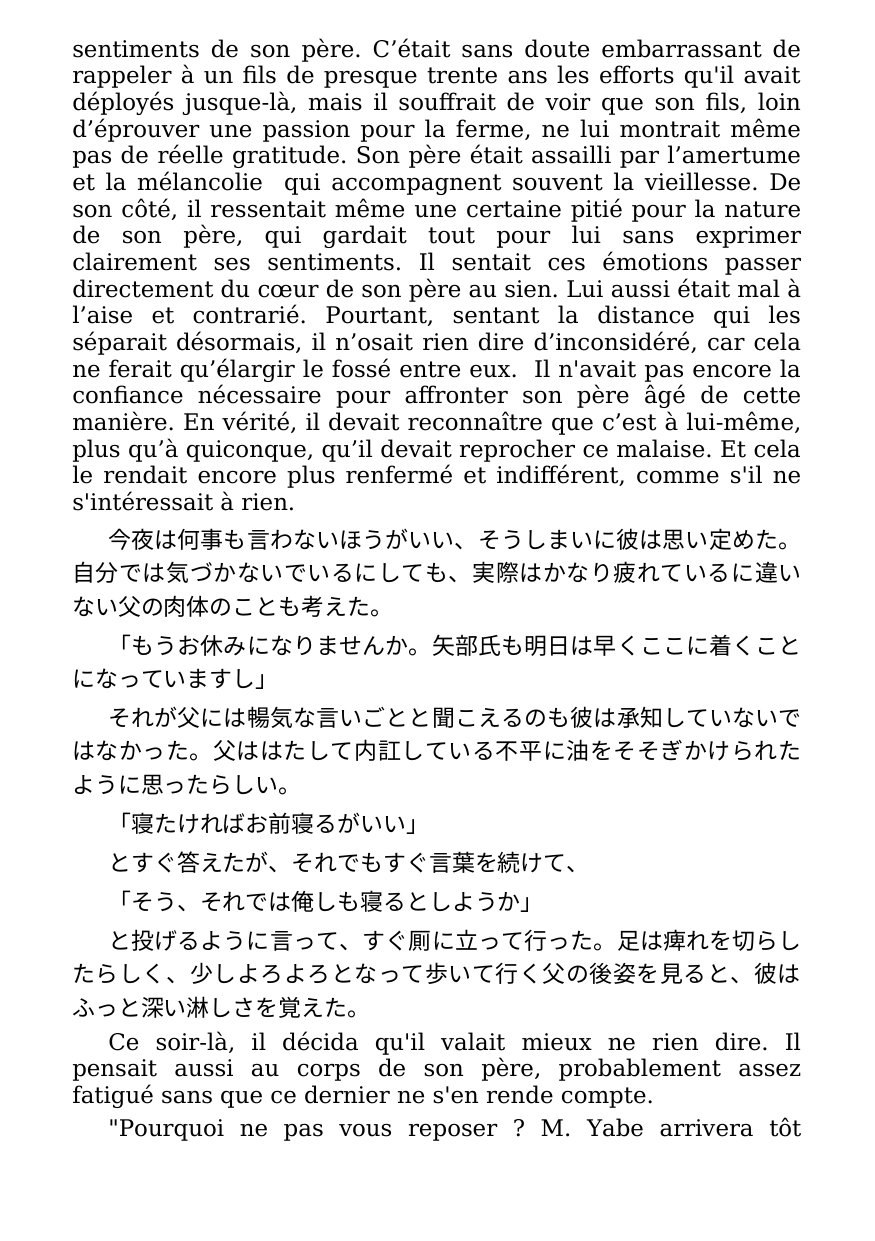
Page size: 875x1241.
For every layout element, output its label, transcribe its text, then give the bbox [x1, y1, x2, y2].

text 「そう、それでは俺しも寝るとしようか」 [72, 884, 802, 917]
text とすぐ答えたが、それでもすぐ言葉を続けて、 [72, 845, 802, 878]
text 今夜は何事も言わないほうがいい、そうしまいに彼は思い定めた。自分では気づかないでいるにしても、実際はかなり疲れているに違いない父の肉体のことも考えた。 [72, 522, 802, 622]
text Ce soir-là, il décida qu'il valait mieux ne rien dire. Il pensait aussi au corps de son père, probablement assez fatigué sans que ce dernier ne s'en rende compte. [72, 1029, 802, 1109]
text と投げるように言って、すぐ厠に立って行った。足は痺れを切らしたらしく、少しよろよろとなって歩いて行く父の後姿を見ると、彼はふっと深い淋しさを覚えた。 [72, 923, 802, 1023]
text それが父には暢気な言いごとと聞こえるのも彼は承知していないではなかった。父ははたして内訌している不平に油をそそぎかけられたように思ったらしい。 [72, 700, 802, 800]
text 「もうお休みになりませんか。矢部氏も明日は早くここに着くことになっていますし」 [72, 628, 802, 694]
text "Pourquoi ne pas vous reposer ? M. Yabe arrivera tôt [72, 1115, 802, 1141]
text sentiments de son père. C’était sans doute embarrassant de rappeler à un fils de presque trente ans les efforts qu'il avait déployés jusque-là, mais il souffrait de voir que son fils, loin d’éprouver une passion pour la ferme, ne lui montrait même pas de réelle gratitude. Son père était assailli par l’amertume et la mélancolie qui accompagnent souvent la vieillesse. De son côté, il ressentait même une certaine pitié pour la nature de son père, qui gardait tout pour lui sans exprimer clairement ses sentiments. Il sentait ces émotions passer directement du cœur de son père au sien. Lui aussi était mal à l’aise et contrarié. Pourtant, sentant la distance qui les séparait désormais, il n’osait rien dire d’inconsidéré, car cela ne ferait qu’élargir le fossé entre eux. Il n'avait pas encore la confiance nécessaire pour affronter son père âgé de cette manière. En vérité, il devait reconnaître que c’est à lui-même, plus qu’à quiconque, qu’il devait reprocher ce malaise. Et cela le rendait encore plus renfermé et indifférent, comme s'il ne s'intéressait à rien. [72, 36, 802, 516]
text 「寝たければお前寝るがいい」 [72, 806, 802, 839]
